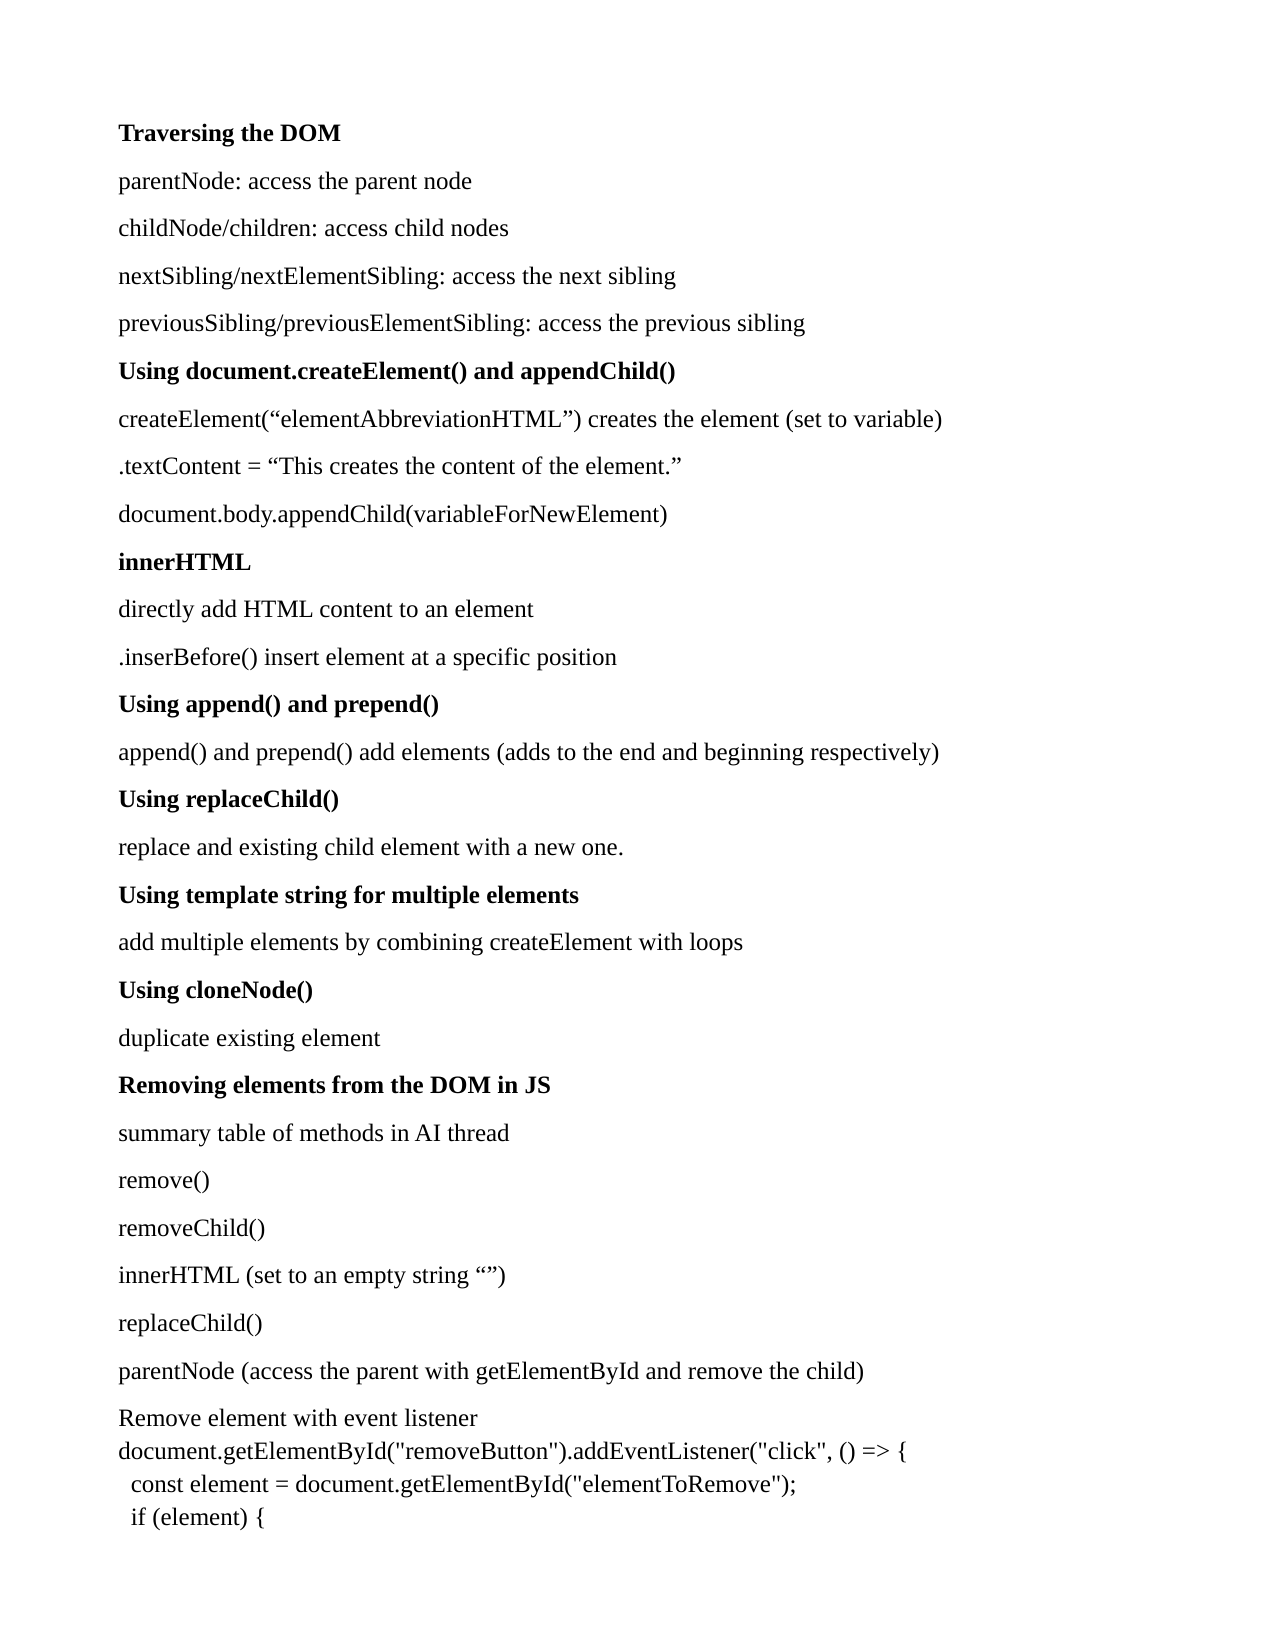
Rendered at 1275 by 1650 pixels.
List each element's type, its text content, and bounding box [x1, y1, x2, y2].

text Using document.createElement() and appendChild() [118, 356, 1157, 385]
text parentNode: access the parent node [118, 166, 1157, 194]
text document.body.appendChild(variableForNewElement) [118, 499, 1157, 528]
text parentNode (access the parent with getElementById and remove the child) [118, 1356, 1157, 1384]
text Using cloneNode() [118, 975, 1157, 1004]
text innerHTML (set to an empty string “”) [118, 1261, 1157, 1289]
text replaceChild() [118, 1308, 1157, 1337]
text Removing elements from the DOM in JS [118, 1070, 1157, 1099]
text Remove element with event listener document.getElementById("removeButton").addEventListener("click", () => { const element = document.getElementById("elementToRemove"); if (element) { [118, 1403, 1157, 1531]
text Using template string for multiple elements [118, 880, 1157, 908]
text add multiple elements by combining createElement with loops [118, 927, 1157, 956]
text removeChild() [118, 1213, 1157, 1242]
text .textContent = “This creates the content of the element.” [118, 451, 1157, 480]
text directly add HTML content to an element [118, 594, 1157, 623]
text .inserBefore() insert element at a specific position [118, 642, 1157, 671]
text remove() [118, 1165, 1157, 1194]
text Traversing the DOM [118, 118, 1157, 147]
text innerHTML [118, 547, 1157, 575]
text createElement(“elementAbbreviationHTML”) creates the element (set to variable) [118, 404, 1157, 432]
text append() and prepend() add elements (adds to the end and beginning respectively) [118, 737, 1157, 766]
text summary table of methods in AI thread [118, 1118, 1157, 1147]
text Using replaceChild() [118, 784, 1157, 813]
text duplicate existing element [118, 1023, 1157, 1051]
text replace and existing child element with a new one. [118, 832, 1157, 861]
text childNode/children: access child nodes [118, 213, 1157, 242]
text Using append() and prepend() [118, 689, 1157, 718]
text nextSibling/nextElementSibling: access the next sibling [118, 261, 1157, 290]
text previousSibling/previousElementSibling: access the previous sibling [118, 308, 1157, 337]
